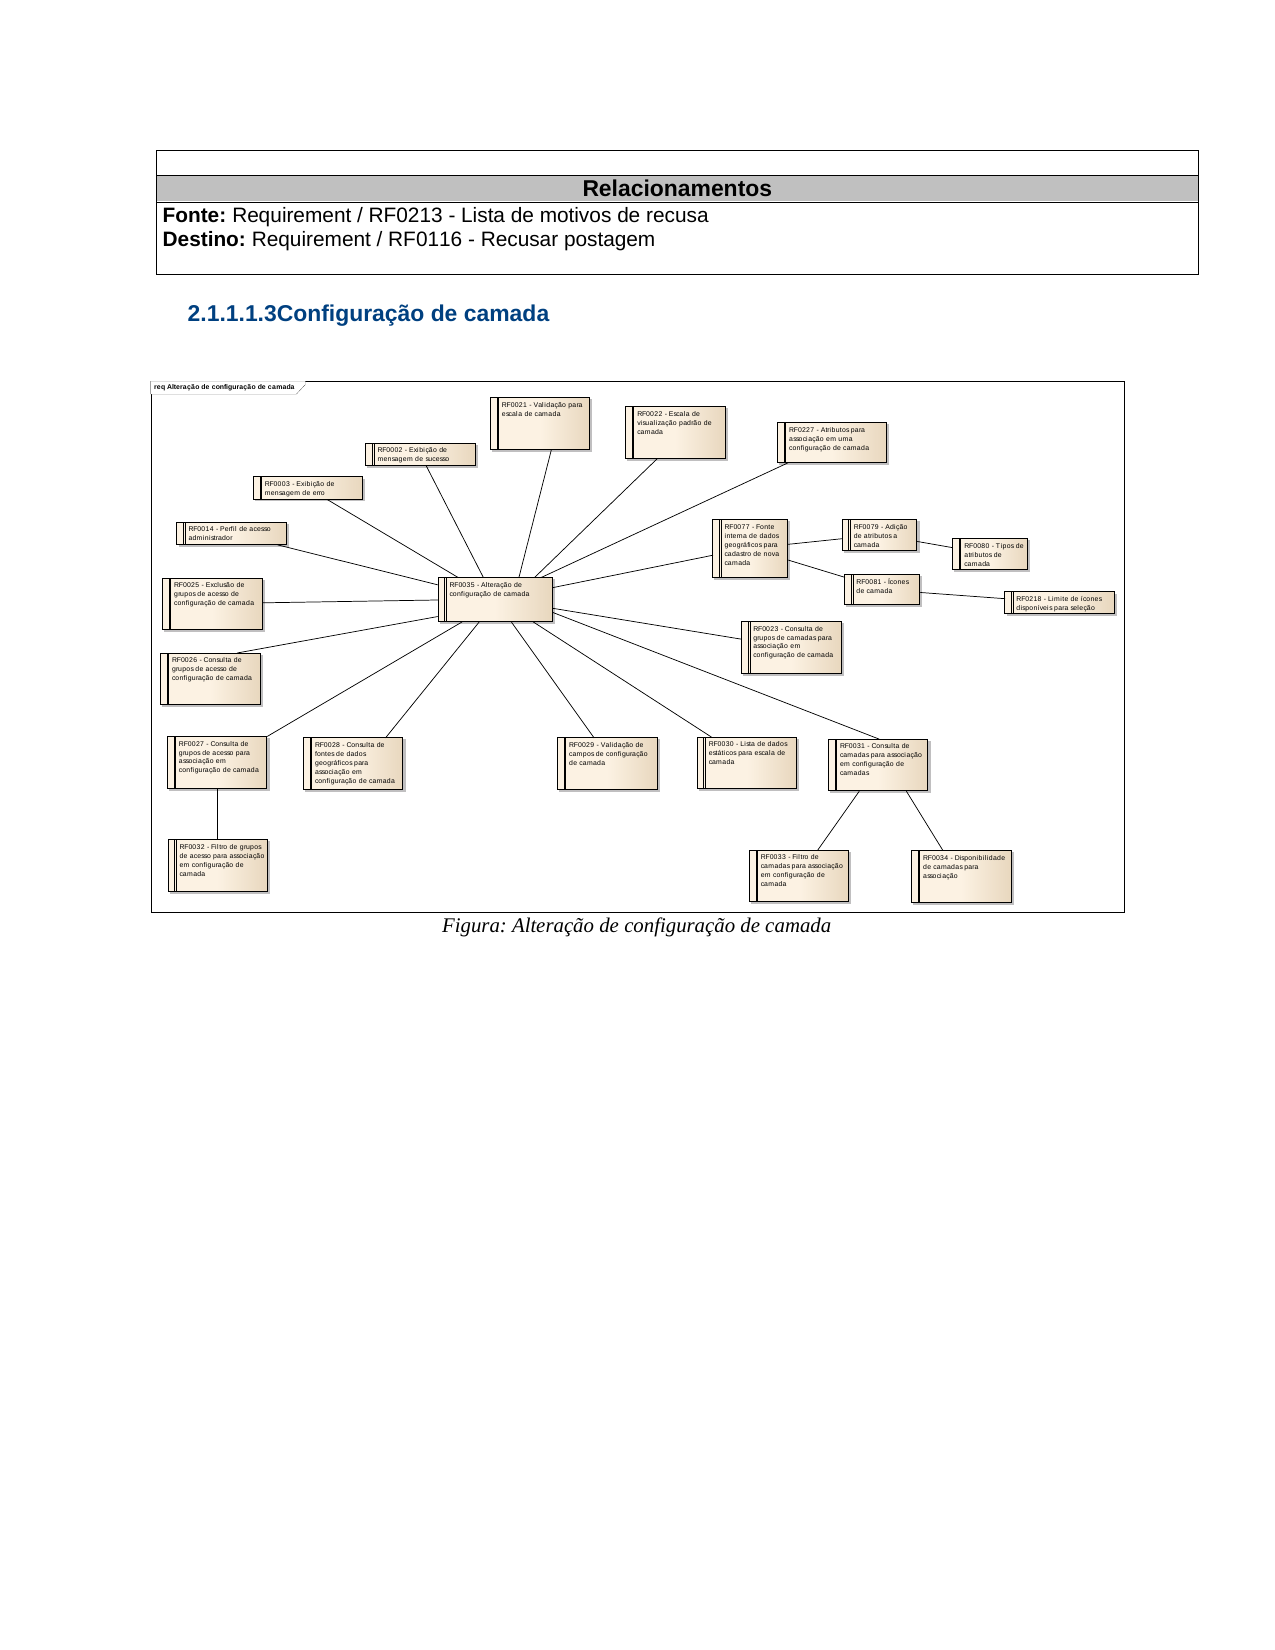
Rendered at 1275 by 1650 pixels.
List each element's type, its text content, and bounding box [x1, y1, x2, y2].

table_cell [157, 203, 163, 274]
table_cell Relacionamentos [157, 176, 1198, 201]
table_cell [1192, 203, 1198, 274]
table_header Fonte: Requirement / RF0213 - Lista de motivos de recusa Destino: Requirement / RF0116 - Recusar postagem [163, 203, 1192, 274]
list Configuração de camada [187, 300, 1125, 326]
table_cell [157, 151, 1198, 174]
text Figura: Alteração de configuração de camada [150, 913, 1125, 937]
